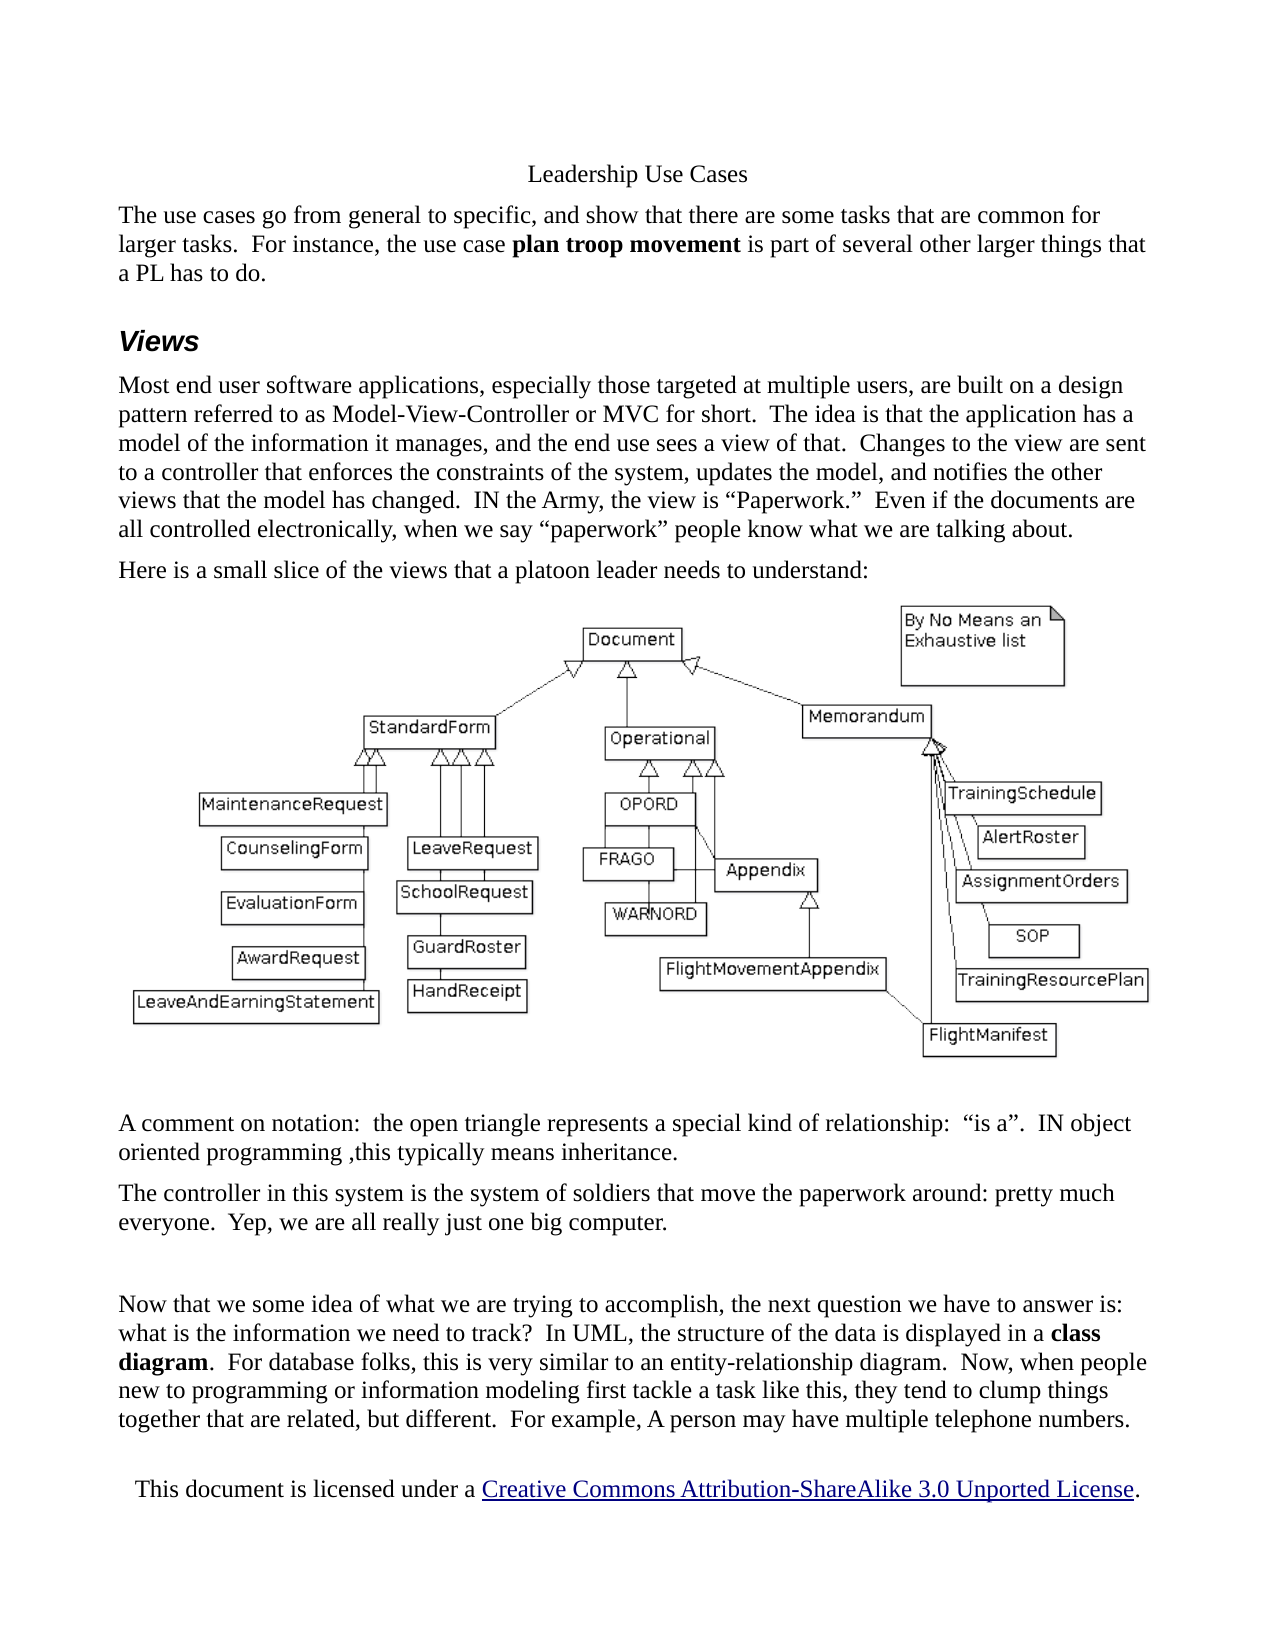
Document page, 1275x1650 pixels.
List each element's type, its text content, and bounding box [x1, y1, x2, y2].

subtitle Views [118, 324, 1157, 358]
text A comment on notation: the open triangle represents a special kind of relationship: “is a”. IN object oriented programming ,this typically means inheritance. [118, 1108, 1157, 1165]
text The use cases go from general to specific, and show that there are some tasks that are common for larger tasks. For instance, the use case plan troop movement is part of several other larger things that a PL has to do. [118, 201, 1157, 287]
picture [118, 596, 1157, 1067]
text Here is a small slice of the views that a platoon leader needs to understand: [118, 555, 1157, 584]
text The controller in this system is the system of soldiers that move the paperwork around: pretty much everyone. Yep, we are all really just one big computer. [118, 1178, 1157, 1235]
text Leadership Use Cases [118, 159, 1157, 188]
text Now that we some idea of what we are trying to accomplish, the next question we have to answer is: what is the information we need to track? In UML, the structure of the data is displayed in a class diagram. For database folks, this is very similar to an entity-relationship diagram. Now, when people new to programming or information modeling first tackle a task like this, they tend to clump things together that are related, but different. For example, A person may have multiple telephone numbers. [118, 1289, 1157, 1433]
text Most end user software applications, especially those targeted at multiple users, are built on a design pattern referred to as Model-View-Controller or MVC for short. The idea is that the application has a model of the information it manages, and the end use sees a view of that. Changes to the view are sent to a controller that enforces the constraints of the system, updates the model, and notifies the other views that the model has changed. IN the Army, the view is “Paperwork.” Even if the documents are all controlled electronically, when we say “paperwork” people know what we are talking about. [118, 370, 1157, 543]
